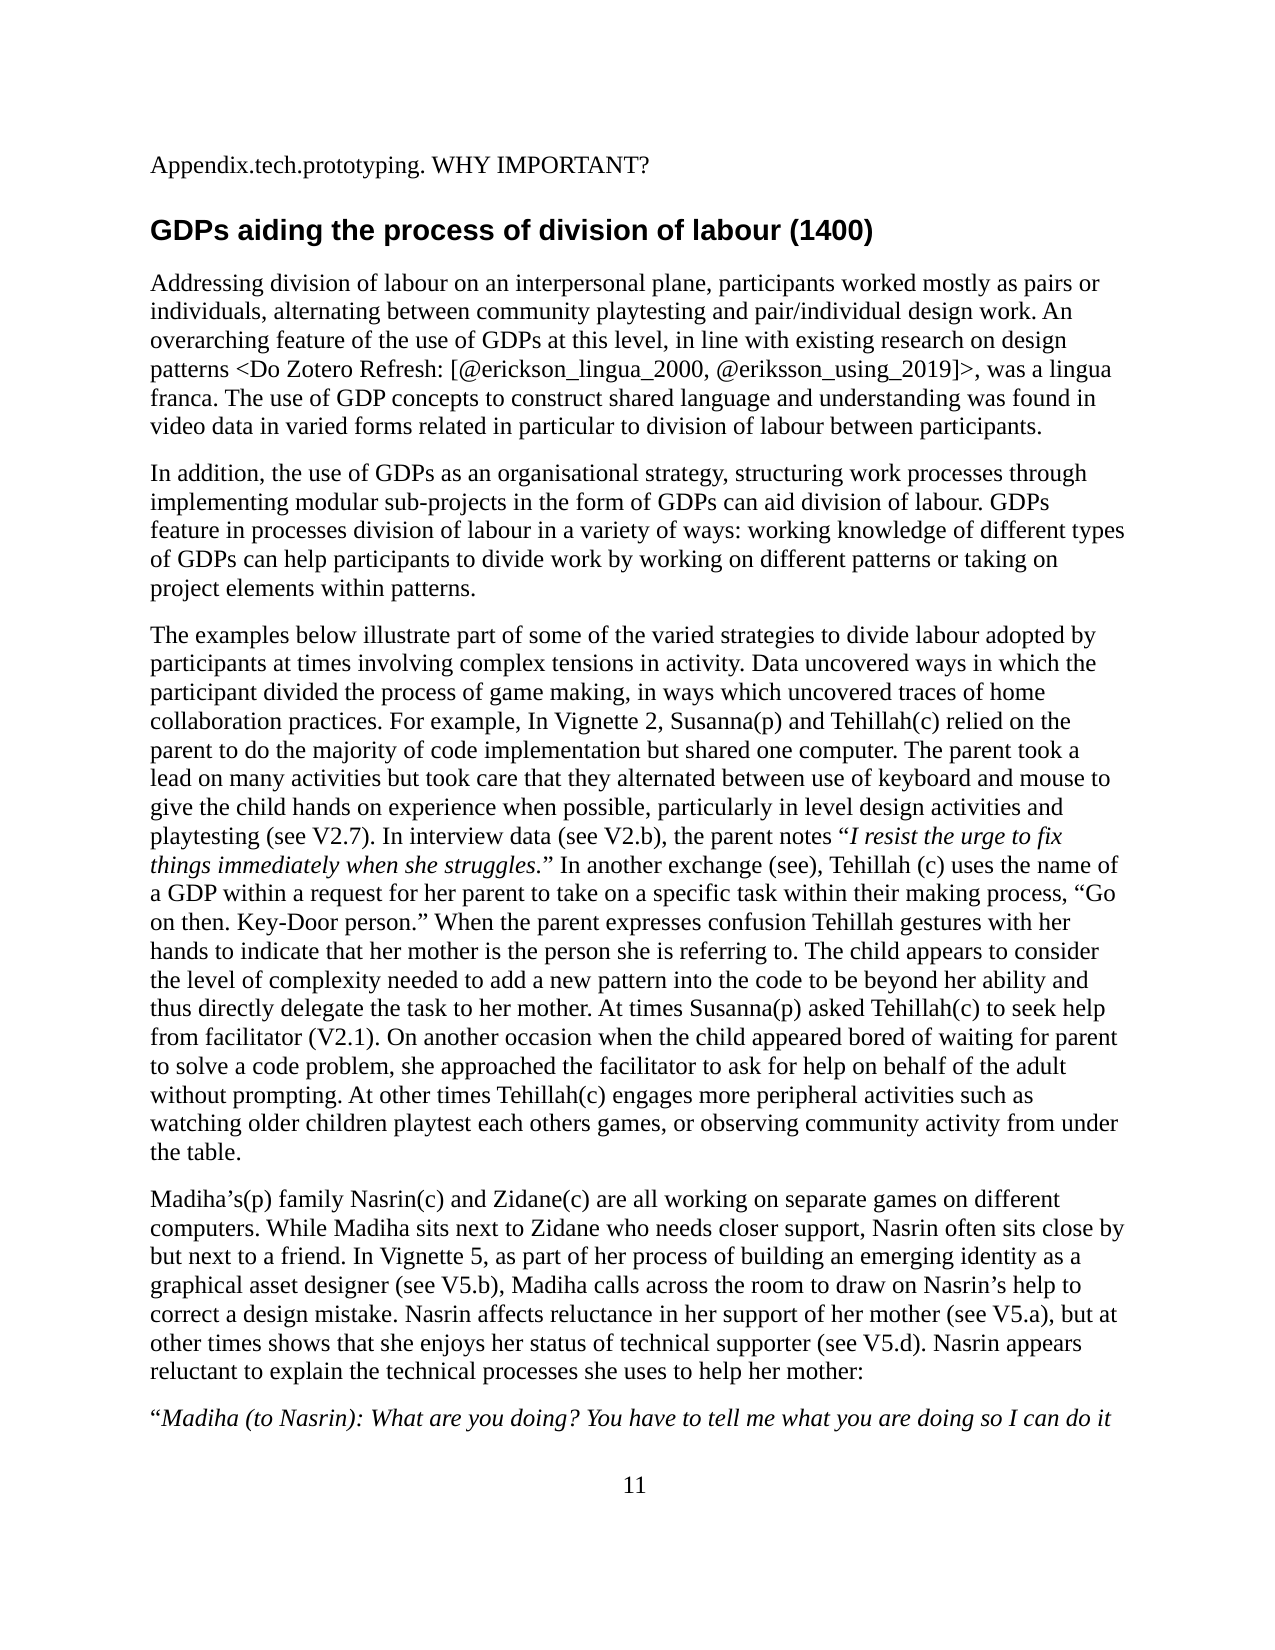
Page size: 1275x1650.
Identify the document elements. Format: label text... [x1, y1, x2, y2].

text Madiha’s(p) family Nasrin(c) and Zidane(c) are all working on separate games on different computers. While Madiha sits next to Zidane who needs closer support, Nasrin often sits close by but next to a friend. In Vignette 5, as part of her process of building an emerging identity as a graphical asset designer (see V5.b), Madiha calls across the room to draw on Nasrin’s help to correct a design mistake. Nasrin affects reluctance in her support of her mother (see V5.a), but at other times shows that she enjoys her status of technical supporter (see V5.d). Nasrin appears reluctant to explain the technical processes she uses to help her mother: [150, 1184, 1125, 1385]
text Addressing division of labour on an interpersonal plane, participants worked mostly as pairs or individuals, alternating between community playtesting and pair/individual design work. An overarching feature of the use of GDPs at this level, in line with existing research on design patterns <Do Zotero Refresh: [@erickson_lingua_2000, @eriksson_using_2019]>, was a lingua franca. The use of GDP concepts to construct shared language and understanding was found in video data in varied forms related in particular to division of labour between participants. [150, 268, 1125, 440]
text The examples below illustrate part of some of the varied strategies to divide labour adopted by participants at times involving complex tensions in activity. Data uncovered ways in which the participant divided the process of game making, in ways which uncovered traces of home collaboration practices. For example, In Vignette 2, Susanna(p) and Tehillah(c) relied on the parent to do the majority of code implementation but shared one computer. The parent took a lead on many activities but took care that they alternated between use of keyboard and mouse to give the child hands on experience when possible, particularly in level design activities and playtesting (see V2.7). In interview data (see V2.b), the parent notes “I resist the urge to fix things immediately when she struggles.” In another exchange (see), Tehillah (c) uses the name of a GDP within a request for her parent to take on a specific task within their making process, “Go on then. Key-Door person.” When the parent expresses confusion Tehillah gestures with her hands to indicate that her mother is the person she is referring to. The child appears to consider the level of complexity needed to add a new pattern into the code to be beyond her ability and thus directly delegate the task to her mother. At times Susanna(p) asked Tehillah(c) to seek help from facilitator (V2.1). On another occasion when the child appeared bored of waiting for parent to solve a code problem, she approached the facilitator to ask for help on behalf of the adult without prompting. At other times Tehillah(c) engages more peripheral activities such as watching older children playtest each others games, or observing community activity from under the table. [150, 620, 1125, 1166]
text Appendix.tech.prototyping. WHY IMPORTANT? [150, 150, 1125, 179]
text In addition, the use of GDPs as an organisational strategy, structuring work processes through implementing modular sub-projects in the form of GDPs can aid division of labour. GDPs feature in processes division of labour in a variety of ways: working knowledge of different types of GDPs can help participants to divide work by working on different patterns or taking on project elements within patterns. [150, 458, 1125, 602]
text “Madiha (to Nasrin): What are you doing? You have to tell me what you are doing so I can do it [150, 1403, 1125, 1432]
subtitle GDPs aiding the process of division of labour (1400) [150, 213, 1125, 246]
